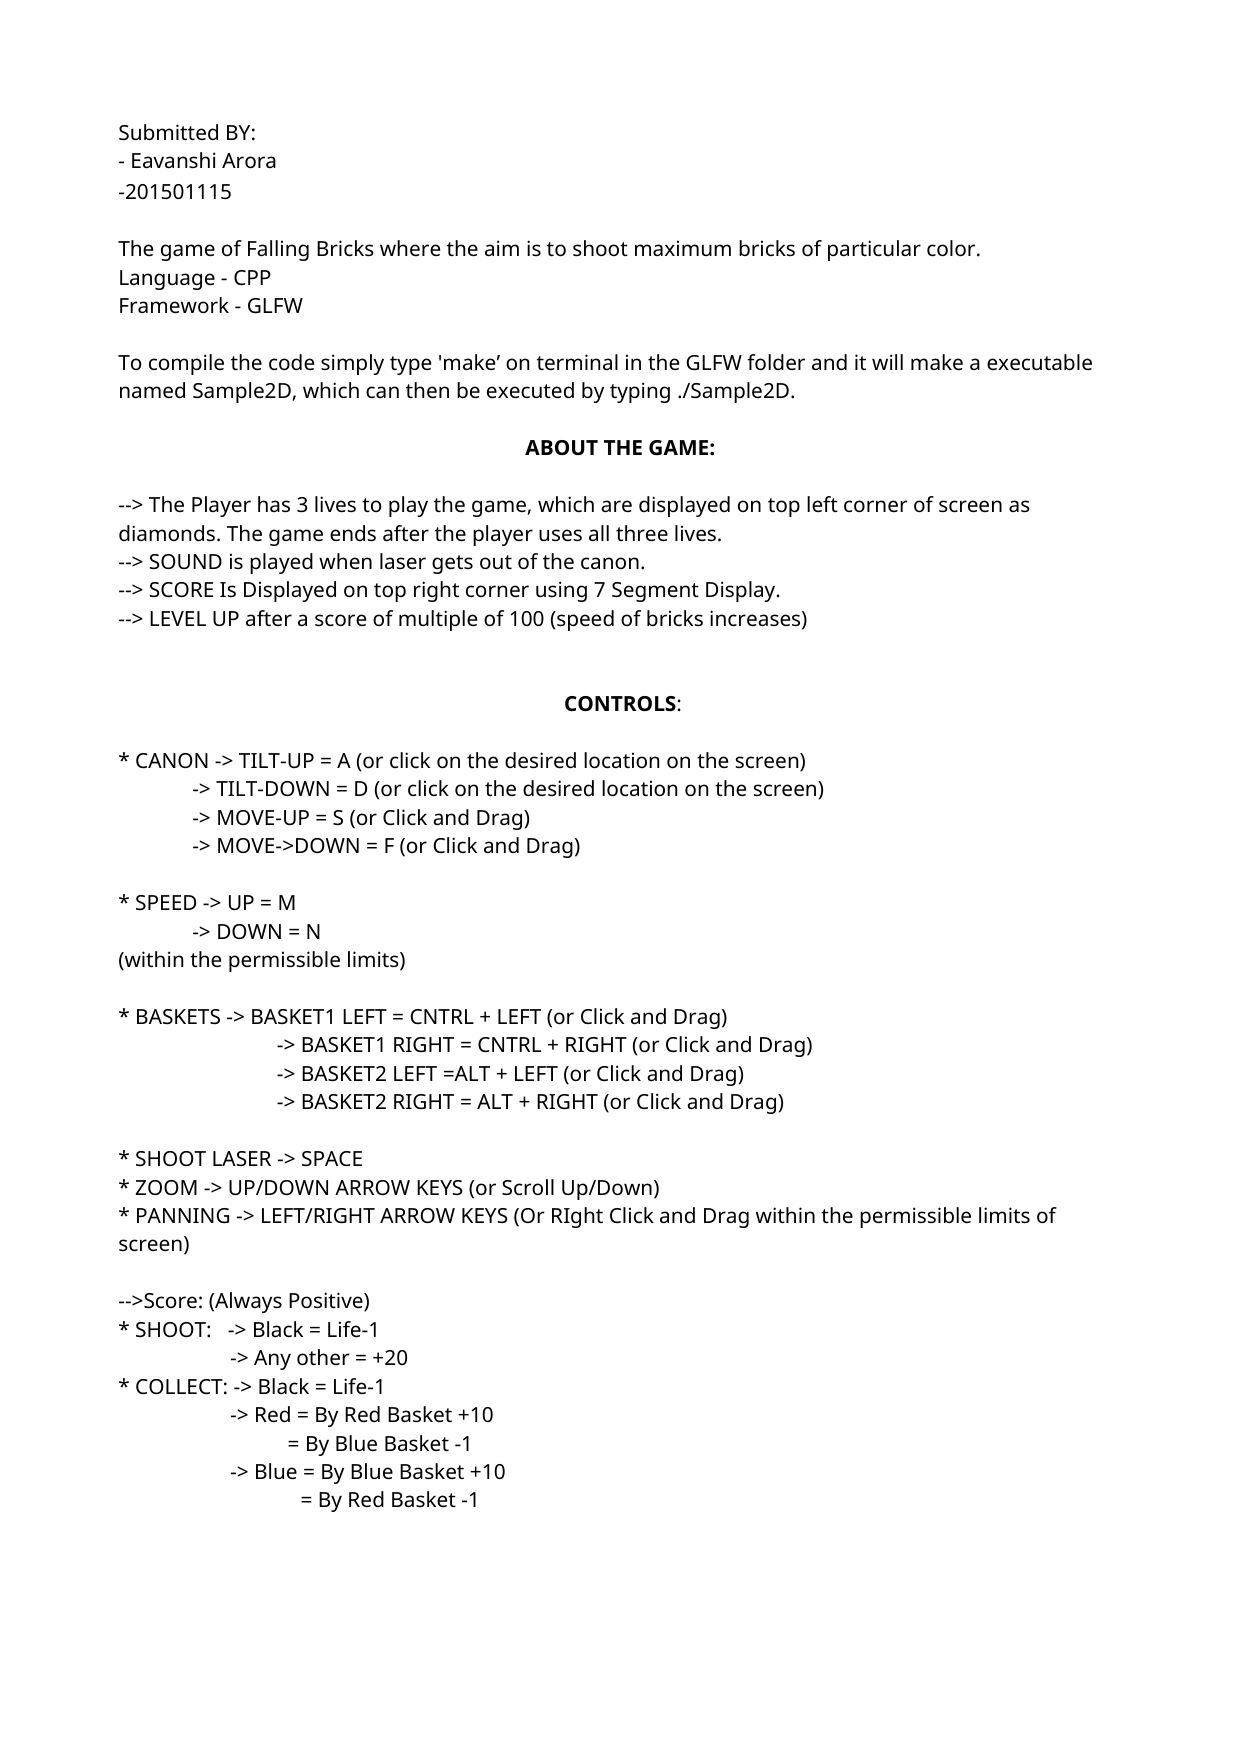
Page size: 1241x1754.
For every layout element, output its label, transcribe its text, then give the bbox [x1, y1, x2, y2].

text * BASKETS -> BASKET1 LEFT = CNTRL + LEFT (or Click and Drag) [118, 1002, 1122, 1031]
text Framework - GLFW [118, 291, 1122, 319]
text CONTROLS: [118, 689, 1122, 718]
text -> Red = By Red Basket +10 [118, 1400, 1122, 1429]
text * SPEED -> UP = M [118, 888, 1122, 917]
text -201501115 [118, 177, 1122, 206]
text --> LEVEL UP after a score of multiple of 100 (speed of bricks increases) [118, 604, 1122, 632]
text --> SOUND is played when laser gets out of the canon. [118, 547, 1122, 576]
text -> BASKET2 LEFT =ALT + LEFT (or Click and Drag) [118, 1059, 1122, 1087]
text * CANON -> TILT-UP = A (or click on the desired location on the screen) [118, 746, 1122, 774]
text -->Score: (Always Positive) [118, 1286, 1122, 1315]
text --> SCORE Is Displayed on top right corner using 7 Segment Display. [118, 576, 1122, 604]
text * ZOOM -> UP/DOWN ARROW KEYS (or Scroll Up/Down) [118, 1173, 1122, 1201]
text = By Blue Basket -1 [118, 1429, 1122, 1457]
text ABOUT THE GAME: [118, 433, 1122, 462]
text ﻿- Eavanshi Arora [118, 147, 1122, 177]
text -> MOVE->DOWN = F (or Click and Drag) [118, 831, 1122, 860]
text The game of Falling Bricks where the aim is to shoot maximum bricks of particular color. [118, 234, 1122, 263]
text = By Red Basket -1 [118, 1486, 1122, 1514]
text -> BASKET1 RIGHT = CNTRL + RIGHT (or Click and Drag) [118, 1031, 1122, 1059]
text * SHOOT LASER -> SPACE [118, 1144, 1122, 1173]
text --> The Player has 3 lives to play the game, which are displayed on top left corner of screen as diamonds. The game ends after the player uses all three lives. [118, 490, 1122, 547]
text Submitted BY: [118, 118, 1122, 147]
text -> BASKET2 RIGHT = ALT + RIGHT (or Click and Drag) [118, 1087, 1122, 1116]
text Language - CPP [118, 263, 1122, 291]
text -> DOWN = N [118, 917, 1122, 945]
text -> Blue = By Blue Basket +10 [118, 1457, 1122, 1486]
text * SHOOT: -> Black = Life-1 [118, 1315, 1122, 1343]
text (within the permissible limits) [118, 945, 1122, 974]
text -> TILT-DOWN = D (or click on the desired location on the screen) [118, 774, 1122, 803]
text * COLLECT: -> Black = Life-1 [118, 1372, 1122, 1400]
text -> MOVE-UP = S (or Click and Drag) [118, 803, 1122, 831]
text * PANNING -> LEFT/RIGHT ARROW KEYS (Or RIght Click and Drag within the permissible limits of screen) [118, 1201, 1122, 1258]
text To compile the code simply type 'make’ on terminal in the GLFW folder and it will make a executable named Sample2D, which can then be executed by typing ./Sample2D. [118, 348, 1122, 405]
text -> Any other = +20 [118, 1343, 1122, 1372]
